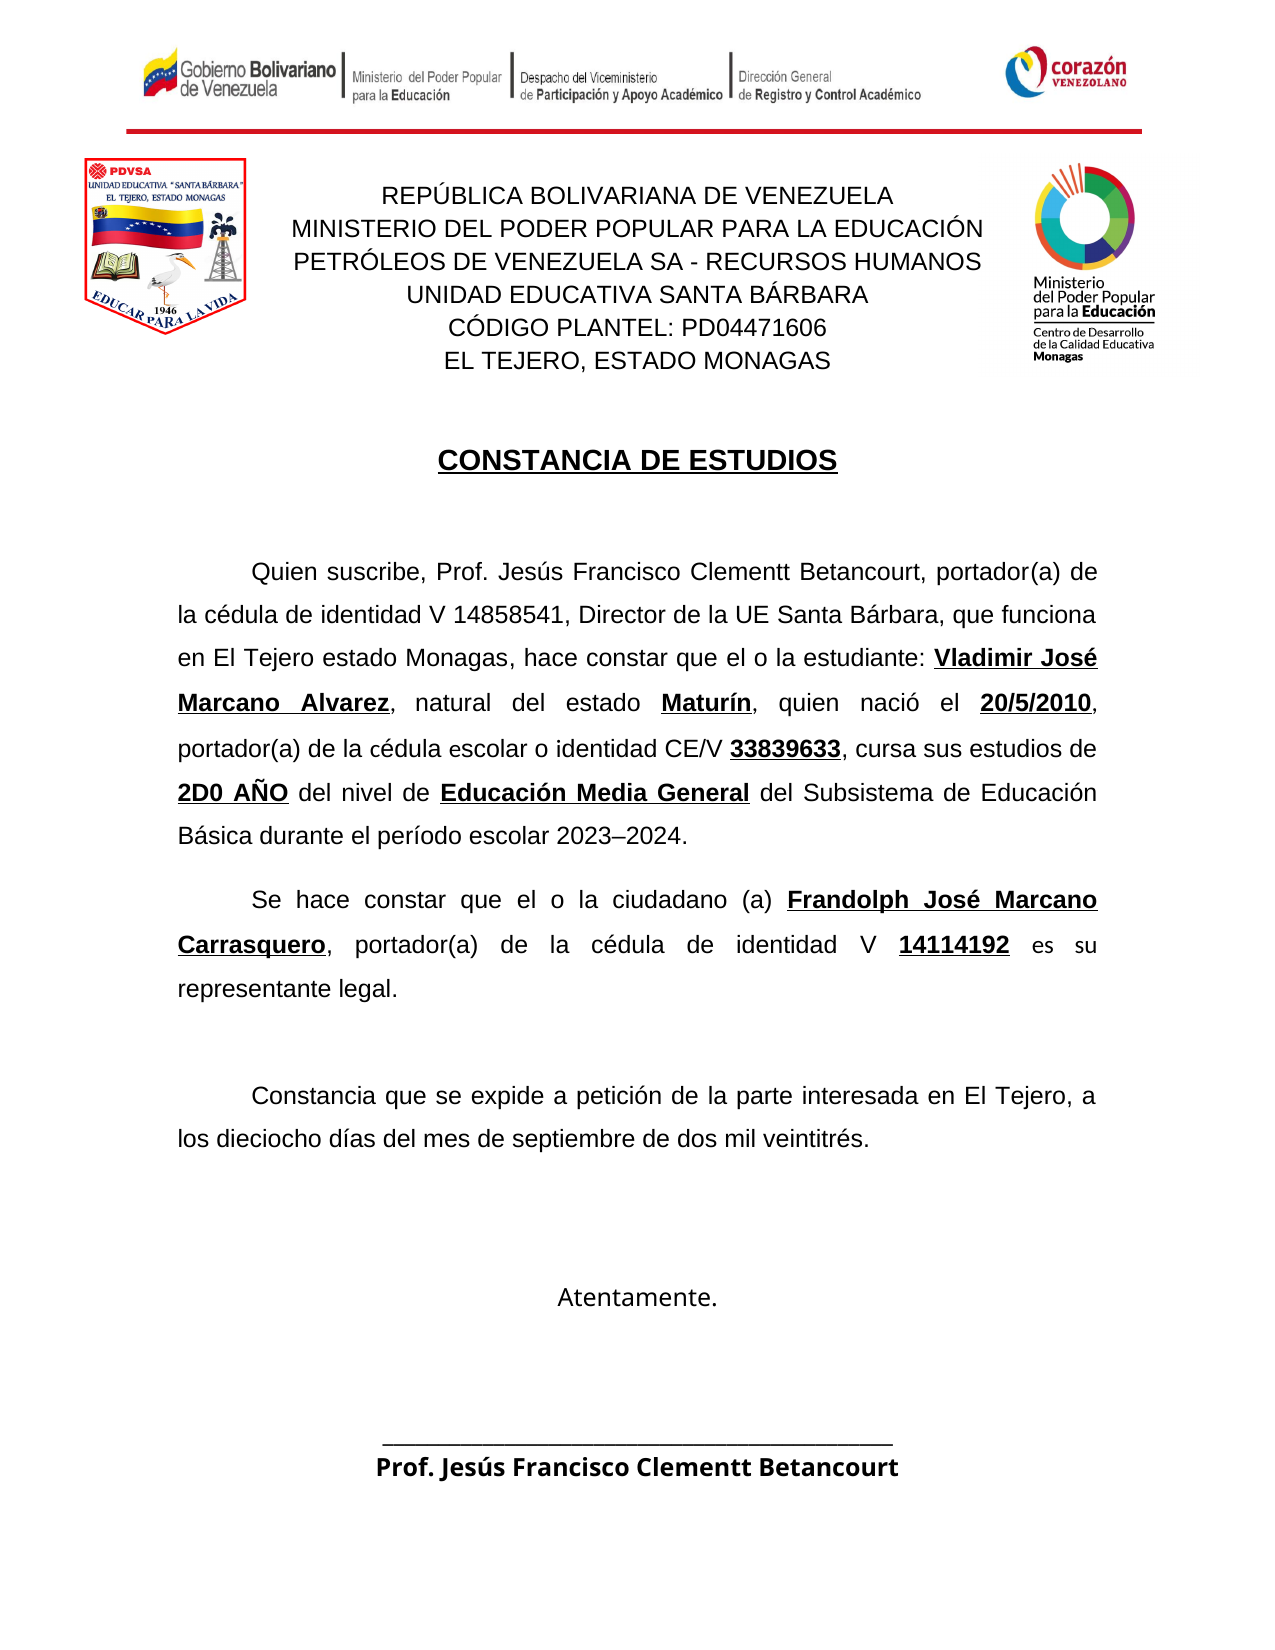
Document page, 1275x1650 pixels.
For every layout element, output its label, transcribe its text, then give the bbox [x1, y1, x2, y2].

text CÓDIGO PLANTEL: PD04471606 [177, 313, 978, 341]
text UNIDAD EDUCATIVA SANTA BÁRBARA [252, 280, 978, 308]
text EL TEJERO, ESTADO MONAGAS [177, 346, 978, 374]
picture [126, 11, 1142, 134]
subtitle MINISTERIO DEL PODER POPULAR PARA LA EDUCACIÓN [252, 214, 978, 242]
subtitle REPÚBLICA BOLIVARIANA DE VENEZUELA [252, 181, 978, 209]
picture [79, 158, 252, 335]
text Constancia que se expide a petición de la parte interesada en El Tejero, a los dieciocho días del mes de septiembre de dos mil veintitrés. [177, 1081, 1098, 1153]
picture [978, 153, 1200, 377]
subtitle PETRÓLEOS DE VENEZUELA SA - RECURSOS HUMANOS [252, 247, 978, 275]
subtitle CONSTANCIA DE ESTUDIOS [177, 443, 1098, 476]
text Prof. Jesús Francisco Clementt Betancourt [177, 1450, 1098, 1484]
text Atentamente. [177, 1279, 1098, 1313]
text ______________________________________________ [177, 1416, 1098, 1450]
text Quien suscribe, Prof. Jesús Francisco Clementt Betancourt, portador(a) de la cédula de identidad V 14858541, Director de la UE Santa Bárbara, que funciona en El Tejero estado Monagas, hace constar que el o la estudiante: Vladimir José Marcano Alvarez, natural del estado Maturín, quien nació el 20/5/2010, portador(a) de la cédula escolar o identidad CE/V 33839633, cursa sus estudios de 2D0 AÑO del nivel de Educación Media General del Subsistema de Educación Básica durante el período escolar 2023–2024. [177, 557, 1098, 849]
text Se hace constar que el o la ciudadano (a) Frandolph José Marcano Carrasquero, portador(a) de la cédula de identidad V 14114192 es su representante legal. [177, 885, 1098, 1002]
